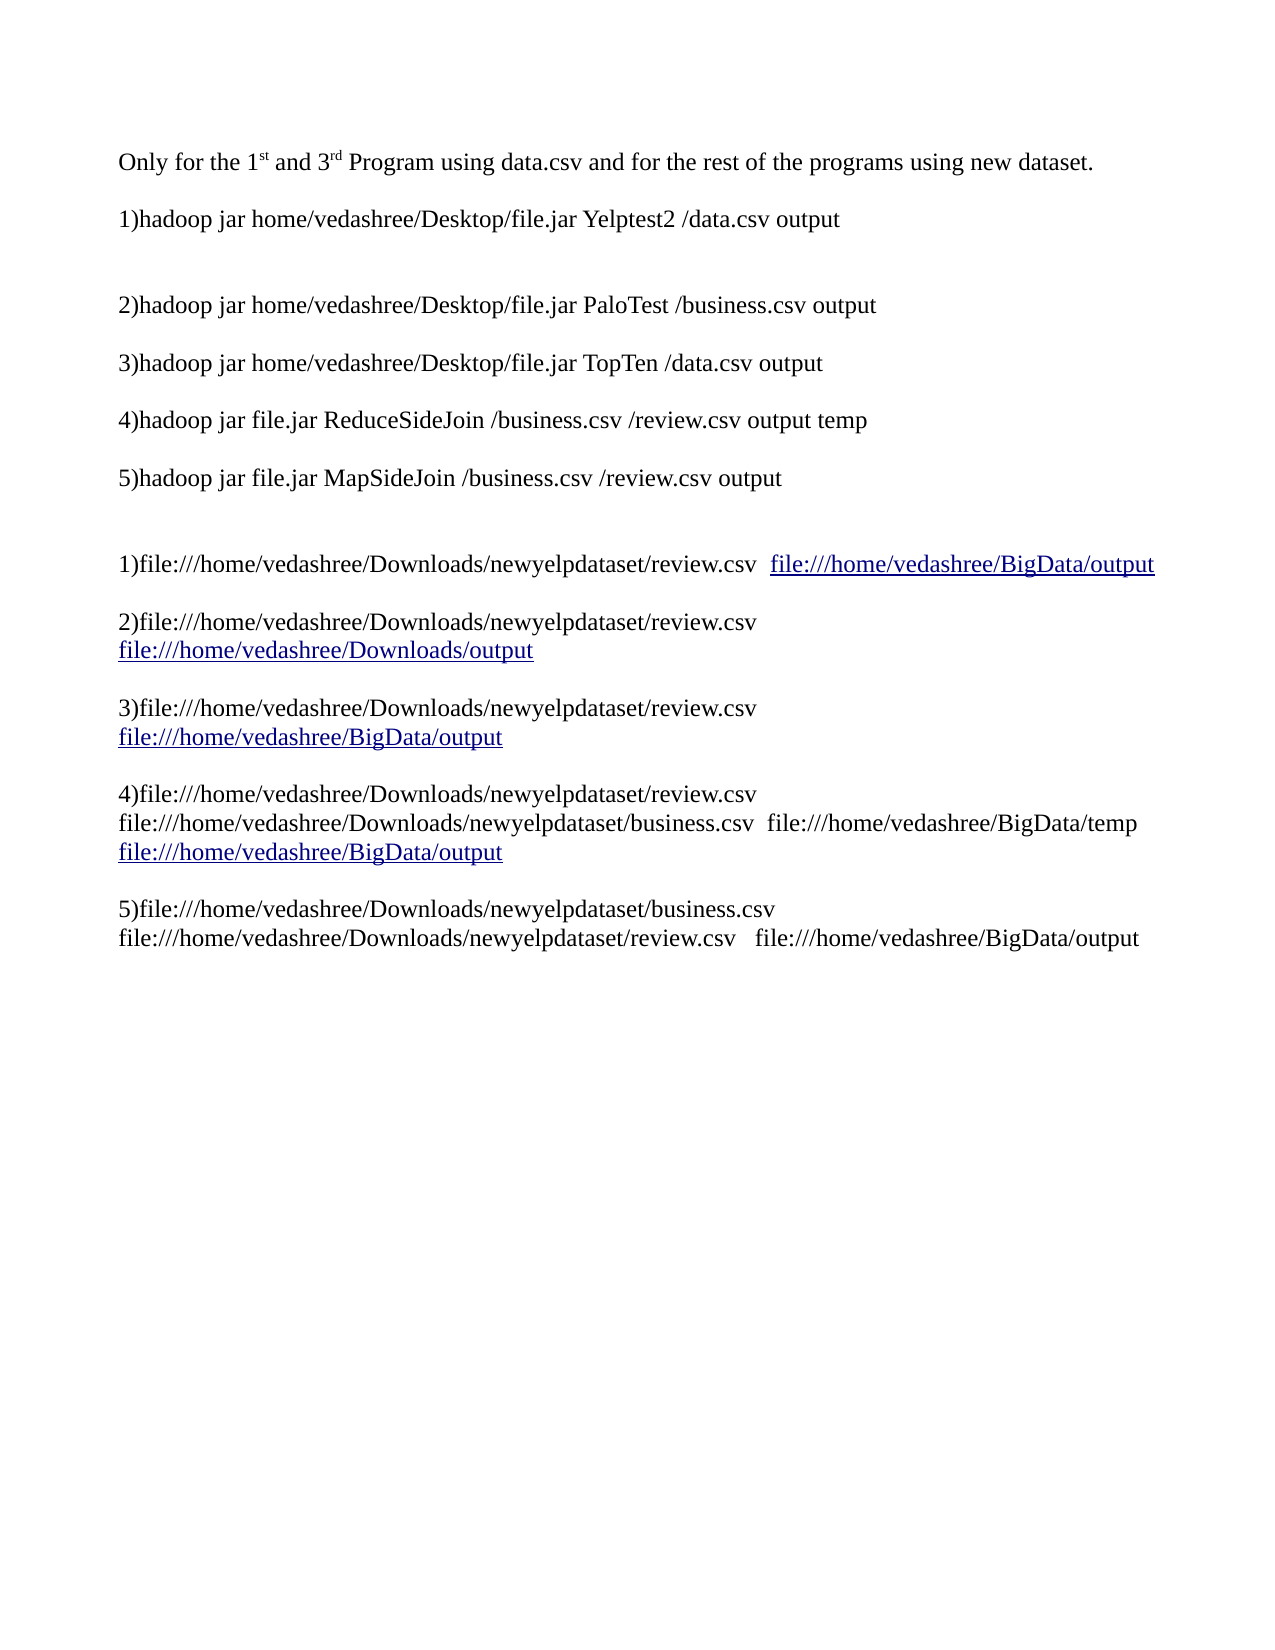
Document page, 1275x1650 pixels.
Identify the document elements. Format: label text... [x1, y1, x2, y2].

text 5)file:///home/vedashree/Downloads/newyelpdataset/business.csv file:///home/vedashree/Downloads/newyelpdataset/review.csv file:///home/vedashree/BigData/output [118, 894, 1157, 952]
text 5)hadoop jar file.jar MapSideJoin /business.csv /review.csv output [118, 463, 1157, 492]
text Only for the 1st and 3rd Program using data.csv and for the rest of the programs using new dataset. [118, 147, 1157, 176]
text 3)hadoop jar home/vedashree/Desktop/file.jar TopTen /data.csv output [118, 348, 1157, 377]
text 4)hadoop jar file.jar ReduceSideJoin /business.csv /review.csv output temp [118, 406, 1157, 434]
text 3)file:///home/vedashree/Downloads/newyelpdataset/review.csv file:///home/vedashree/BigData/output [118, 693, 1157, 751]
text 2)hadoop jar home/vedashree/Desktop/file.jar PaloTest /business.csv output [118, 291, 1157, 319]
text 4)file:///home/vedashree/Downloads/newyelpdataset/review.csv file:///home/vedashree/Downloads/newyelpdataset/business.csv file:///home/vedashree/BigData/temp file:///home/vedashree/BigData/output [118, 779, 1157, 866]
text 1)hadoop jar home/vedashree/Desktop/file.jar Yelptest2 /data.csv output [118, 204, 1157, 233]
text 2)file:///home/vedashree/Downloads/newyelpdataset/review.csv file:///home/vedashree/Downloads/output [118, 607, 1157, 664]
text 1)file:///home/vedashree/Downloads/newyelpdataset/review.csv file:///home/vedashree/BigData/output [118, 549, 1157, 578]
